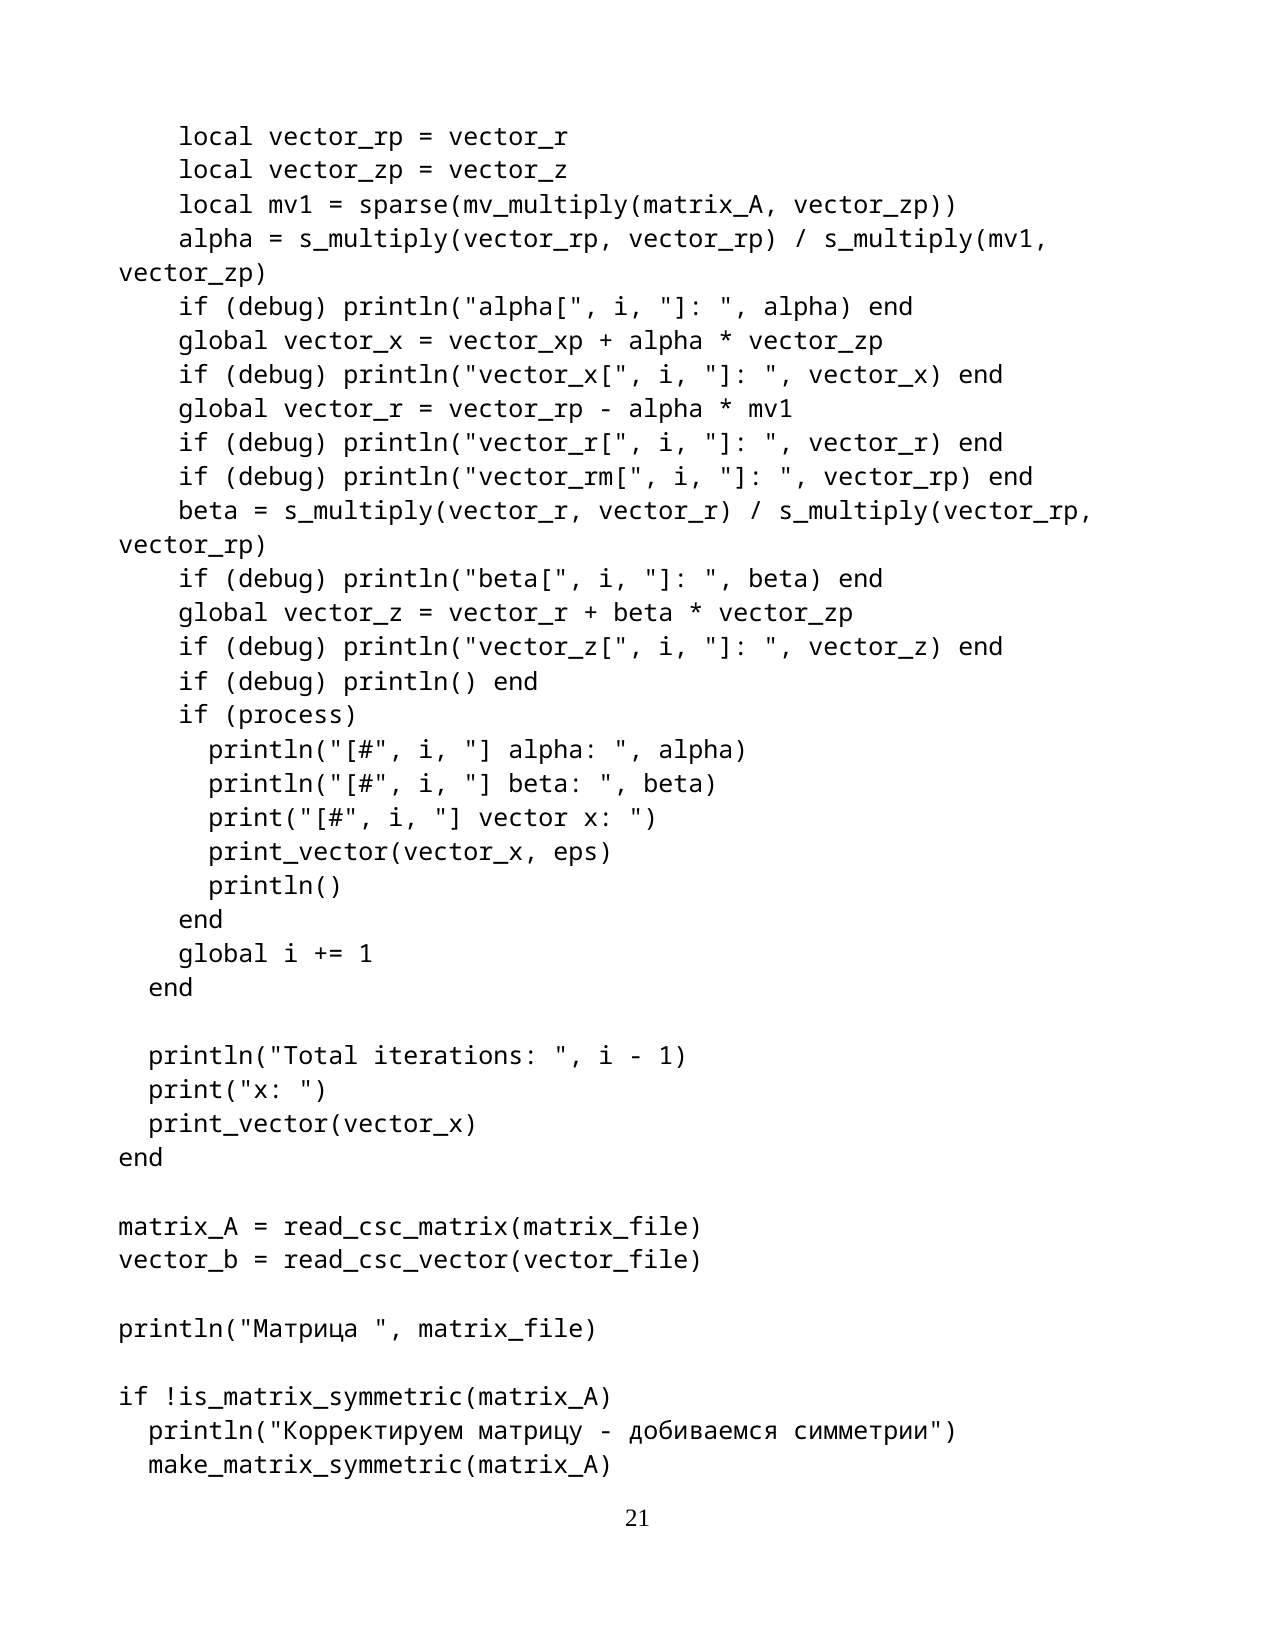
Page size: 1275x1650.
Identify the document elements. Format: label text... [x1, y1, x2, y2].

text print("[#", i, "] vector x: ") [118, 799, 1157, 833]
text if (debug) println() end [118, 663, 1157, 697]
text local vector_zp = vector_z [118, 152, 1157, 186]
text end [118, 970, 1157, 1004]
text println("[#", i, "] alpha: ", alpha) [118, 731, 1157, 765]
text global vector_z = vector_r + beta * vector_zp [118, 595, 1157, 629]
text if (process) [118, 697, 1157, 731]
text alpha = s_multiply(vector_rp, vector_rp) / s_multiply(mv1, vector_zp) [118, 220, 1157, 288]
text end [118, 902, 1157, 936]
text print_vector(vector_x, eps) [118, 833, 1157, 867]
text println("Total iterations: ", i - 1) [118, 1038, 1157, 1072]
text if (debug) println("vector_r[", i, "]: ", vector_r) end [118, 425, 1157, 459]
text beta = s_multiply(vector_r, vector_r) / s_multiply(vector_rp, vector_rp) [118, 493, 1157, 561]
text if !is_matrix_symmetric(matrix_A) [118, 1378, 1157, 1412]
text vector_b = read_csc_vector(vector_file) [118, 1242, 1157, 1276]
text println("Корректируем матрицу - добиваемся симметрии") [118, 1412, 1157, 1447]
text matrix_A = read_csc_matrix(matrix_file) [118, 1208, 1157, 1242]
text if (debug) println("vector_z[", i, "]: ", vector_z) end [118, 629, 1157, 663]
text end [118, 1140, 1157, 1174]
text make_matrix_symmetric(matrix_A) [118, 1447, 1157, 1481]
text if (debug) println("vector_x[", i, "]: ", vector_x) end [118, 357, 1157, 391]
text global i += 1 [118, 936, 1157, 970]
text if (debug) println("beta[", i, "]: ", beta) end [118, 561, 1157, 595]
text print_vector(vector_x) [118, 1106, 1157, 1140]
text local mv1 = sparse(mv_multiply(matrix_A, vector_zp)) [118, 186, 1157, 220]
text local vector_rp = vector_r [118, 118, 1157, 152]
text global vector_x = vector_xp + alpha * vector_zp [118, 322, 1157, 357]
text println() [118, 867, 1157, 902]
text if (debug) println("alpha[", i, "]: ", alpha) end [118, 288, 1157, 322]
text if (debug) println("vector_rm[", i, "]: ", vector_rp) end [118, 459, 1157, 493]
text print("x: ") [118, 1072, 1157, 1106]
text global vector_r = vector_rp - alpha * mv1 [118, 391, 1157, 425]
text println("Матрица ", matrix_file) [118, 1310, 1157, 1344]
text println("[#", i, "] beta: ", beta) [118, 765, 1157, 799]
